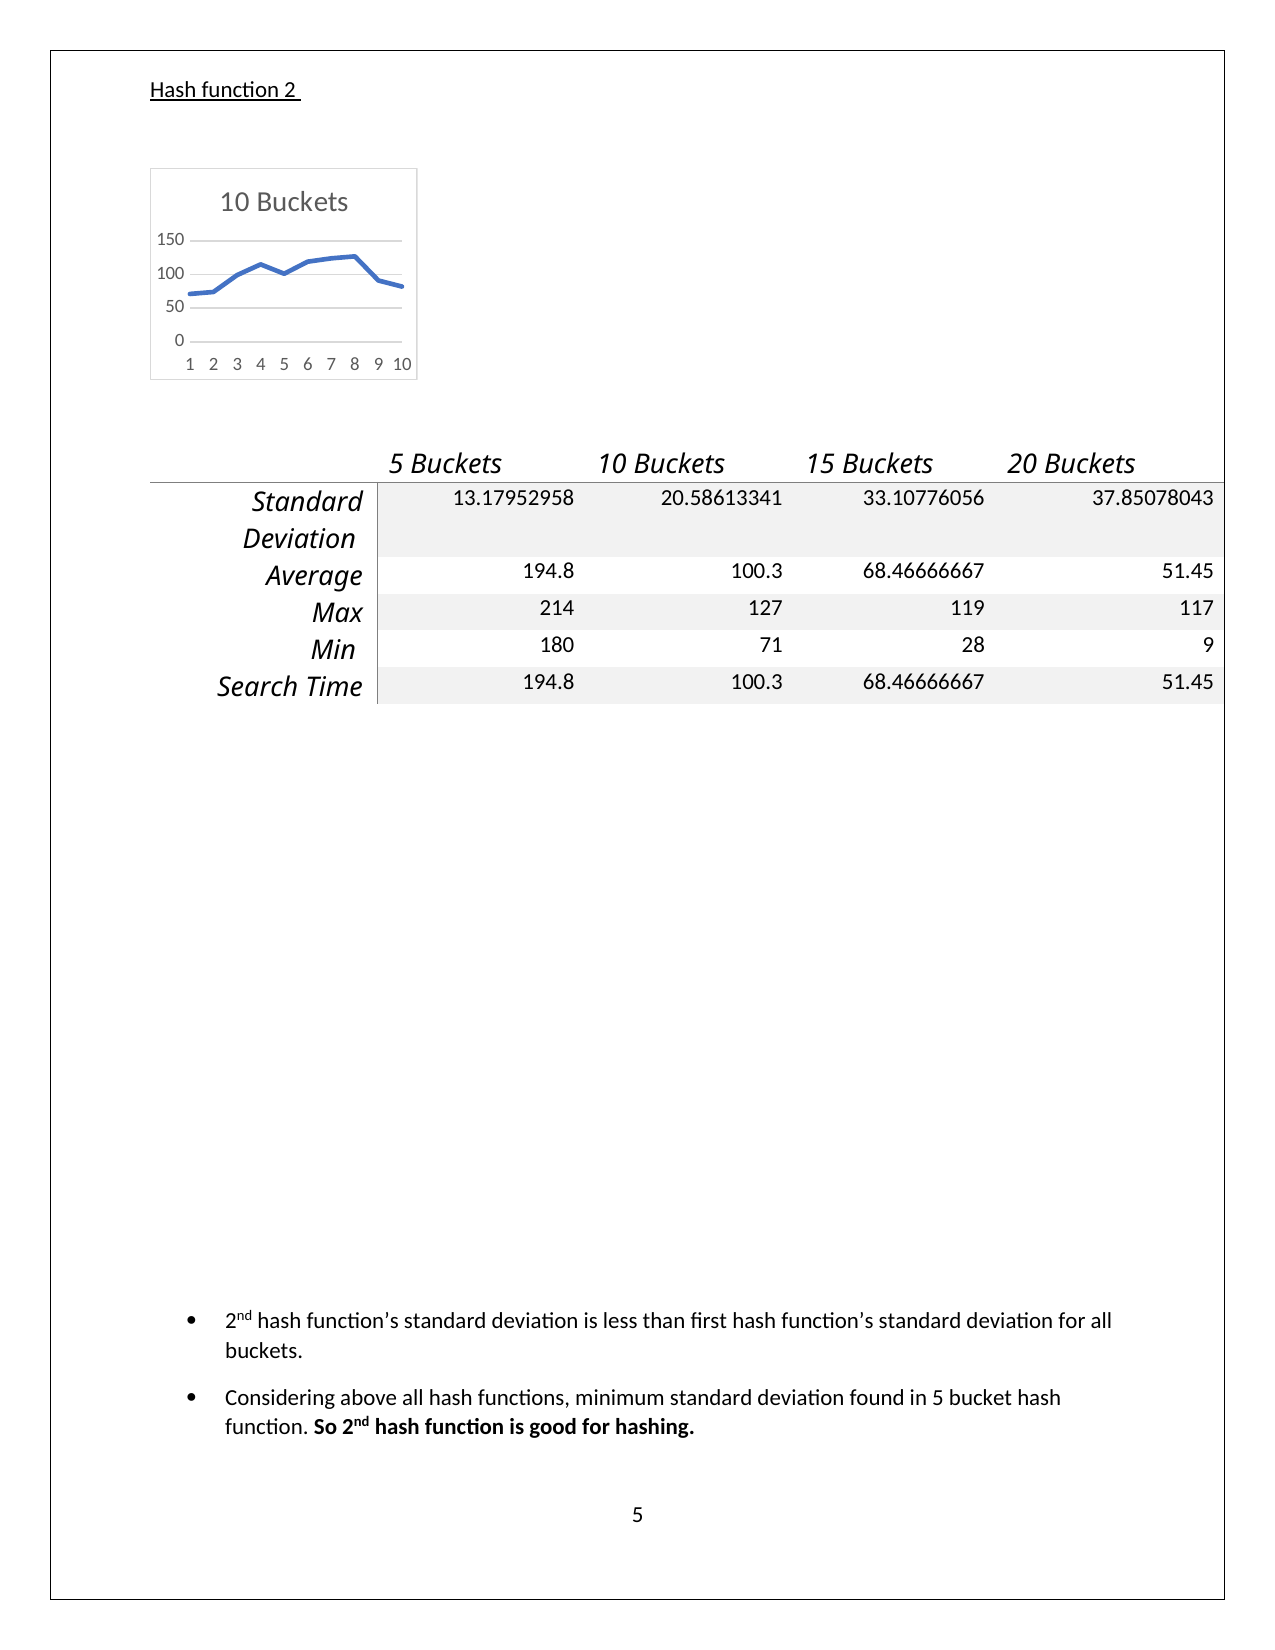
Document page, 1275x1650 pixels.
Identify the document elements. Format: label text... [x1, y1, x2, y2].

table_cell 28 [794, 630, 996, 667]
table_cell Min [150, 630, 377, 667]
list Considering above all hash functions, minimum standard deviation found in 5 bucket hash function. So 2nd hash function is good for hashing. [187, 1383, 1125, 1440]
table_cell 180 [378, 630, 585, 667]
text Hash function 2 [150, 75, 1125, 103]
table_cell 9 [996, 630, 1224, 667]
table_cell 13.17952958 [378, 483, 585, 557]
table_cell 119 [794, 594, 996, 630]
table_header 5 Buckets [377, 445, 585, 482]
table_cell 51.45 [996, 557, 1224, 593]
table_cell 214 [378, 594, 585, 630]
table_header 15 Buckets [794, 445, 996, 482]
table_header 20 Buckets [996, 445, 1224, 482]
table_header 10 Buckets [585, 445, 794, 482]
table_header [150, 445, 377, 482]
table_cell Standard Deviation [150, 483, 377, 557]
table_cell 194.8 [378, 667, 585, 704]
table_cell 51.45 [996, 667, 1224, 704]
table_cell 37.85078043 [996, 483, 1224, 557]
table_cell Search Time [150, 667, 377, 704]
table_cell 20.58613341 [585, 483, 794, 557]
table_cell 68.46666667 [794, 667, 996, 704]
table_cell 127 [585, 594, 794, 630]
list 2nd hash function’s standard deviation is less than first hash function’s standard deviation for all buckets. [187, 1307, 1125, 1364]
table_cell 33.10776056 [794, 483, 996, 557]
table_cell 68.46666667 [794, 557, 996, 593]
table_cell 100.3 [585, 667, 794, 704]
table_cell 71 [585, 630, 794, 667]
table_cell Max [150, 594, 377, 630]
table_cell 194.8 [378, 557, 585, 593]
table_cell Average [150, 557, 377, 593]
table_cell 117 [996, 594, 1224, 630]
table_cell 100.3 [585, 557, 794, 593]
